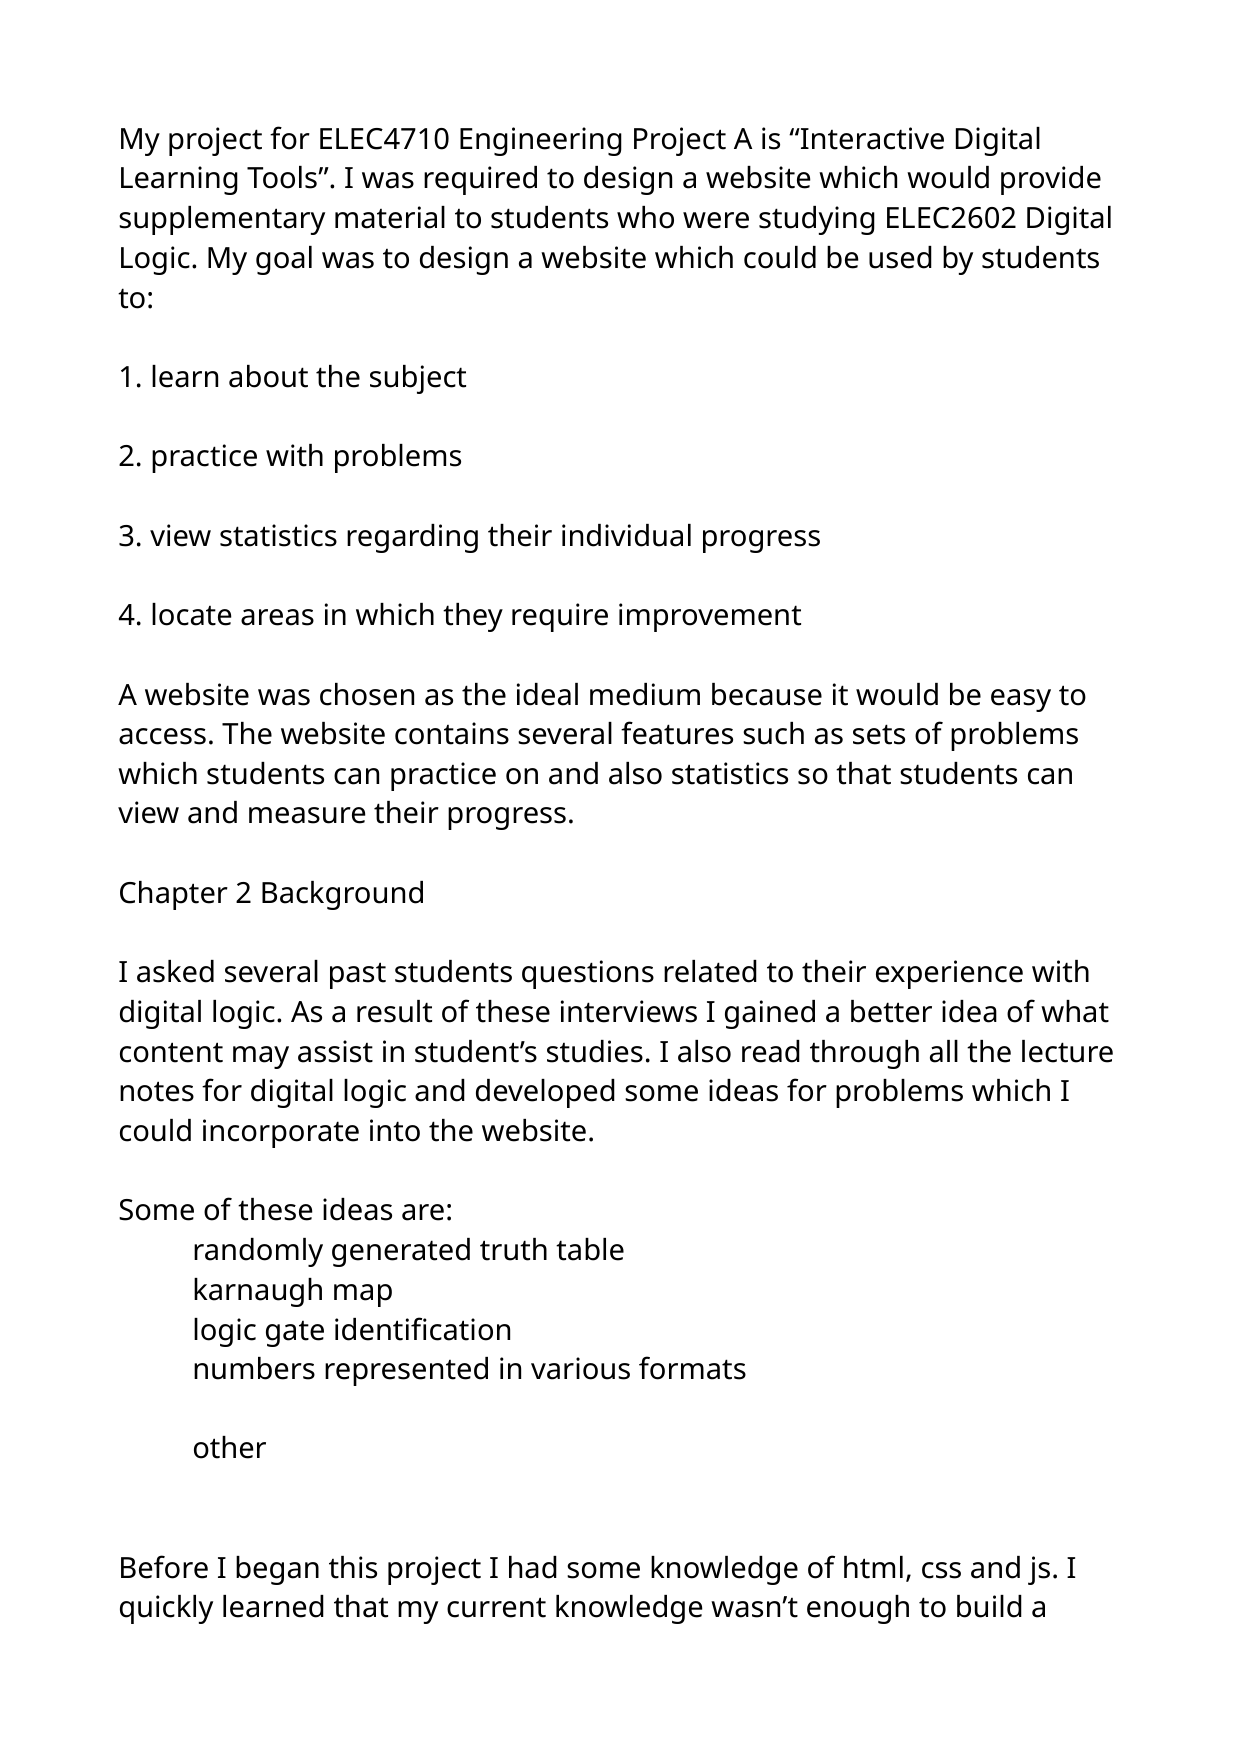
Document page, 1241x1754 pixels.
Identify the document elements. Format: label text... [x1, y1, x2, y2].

text My project for ELEC4710 Engineering Project A is “Interactive Digital Learning Tools”. I was required to design a website which would provide supplementary material to students who were studying ELEC2602 Digital Logic. My goal was to design a website which could be used by students to: [118, 118, 1122, 317]
text A website was chosen as the ideal medium because it would be easy to access. The website contains several features such as sets of problems which students can practice on and also statistics so that students can view and measure their progress. [118, 674, 1122, 832]
text randomly generated truth table [118, 1229, 1122, 1269]
text I asked several past students questions related to their experience with digital logic. As a result of these interviews I gained a better idea of what content may assist in student’s studies. I also read through all the lecture notes for digital logic and developed some ideas for problems which I could incorporate into the website. [118, 952, 1122, 1150]
text 4. locate areas in which they require improvement [118, 594, 1122, 634]
text numbers represented in various formats [118, 1348, 1122, 1388]
text other [118, 1428, 1122, 1467]
text 2. practice with problems [118, 436, 1122, 475]
text 3. view statistics regarding their individual progress [118, 515, 1122, 555]
text Some of these ideas are: [118, 1190, 1122, 1229]
text logic gate identification [118, 1309, 1122, 1348]
text Before I began this project I had some knowledge of html, css and js. I quickly learned that my current knowledge wasn’t enough to build a [118, 1547, 1122, 1626]
text karnaugh map [118, 1269, 1122, 1309]
text 1. learn about the subject [118, 356, 1122, 396]
text Chapter 2 Background [118, 872, 1122, 912]
